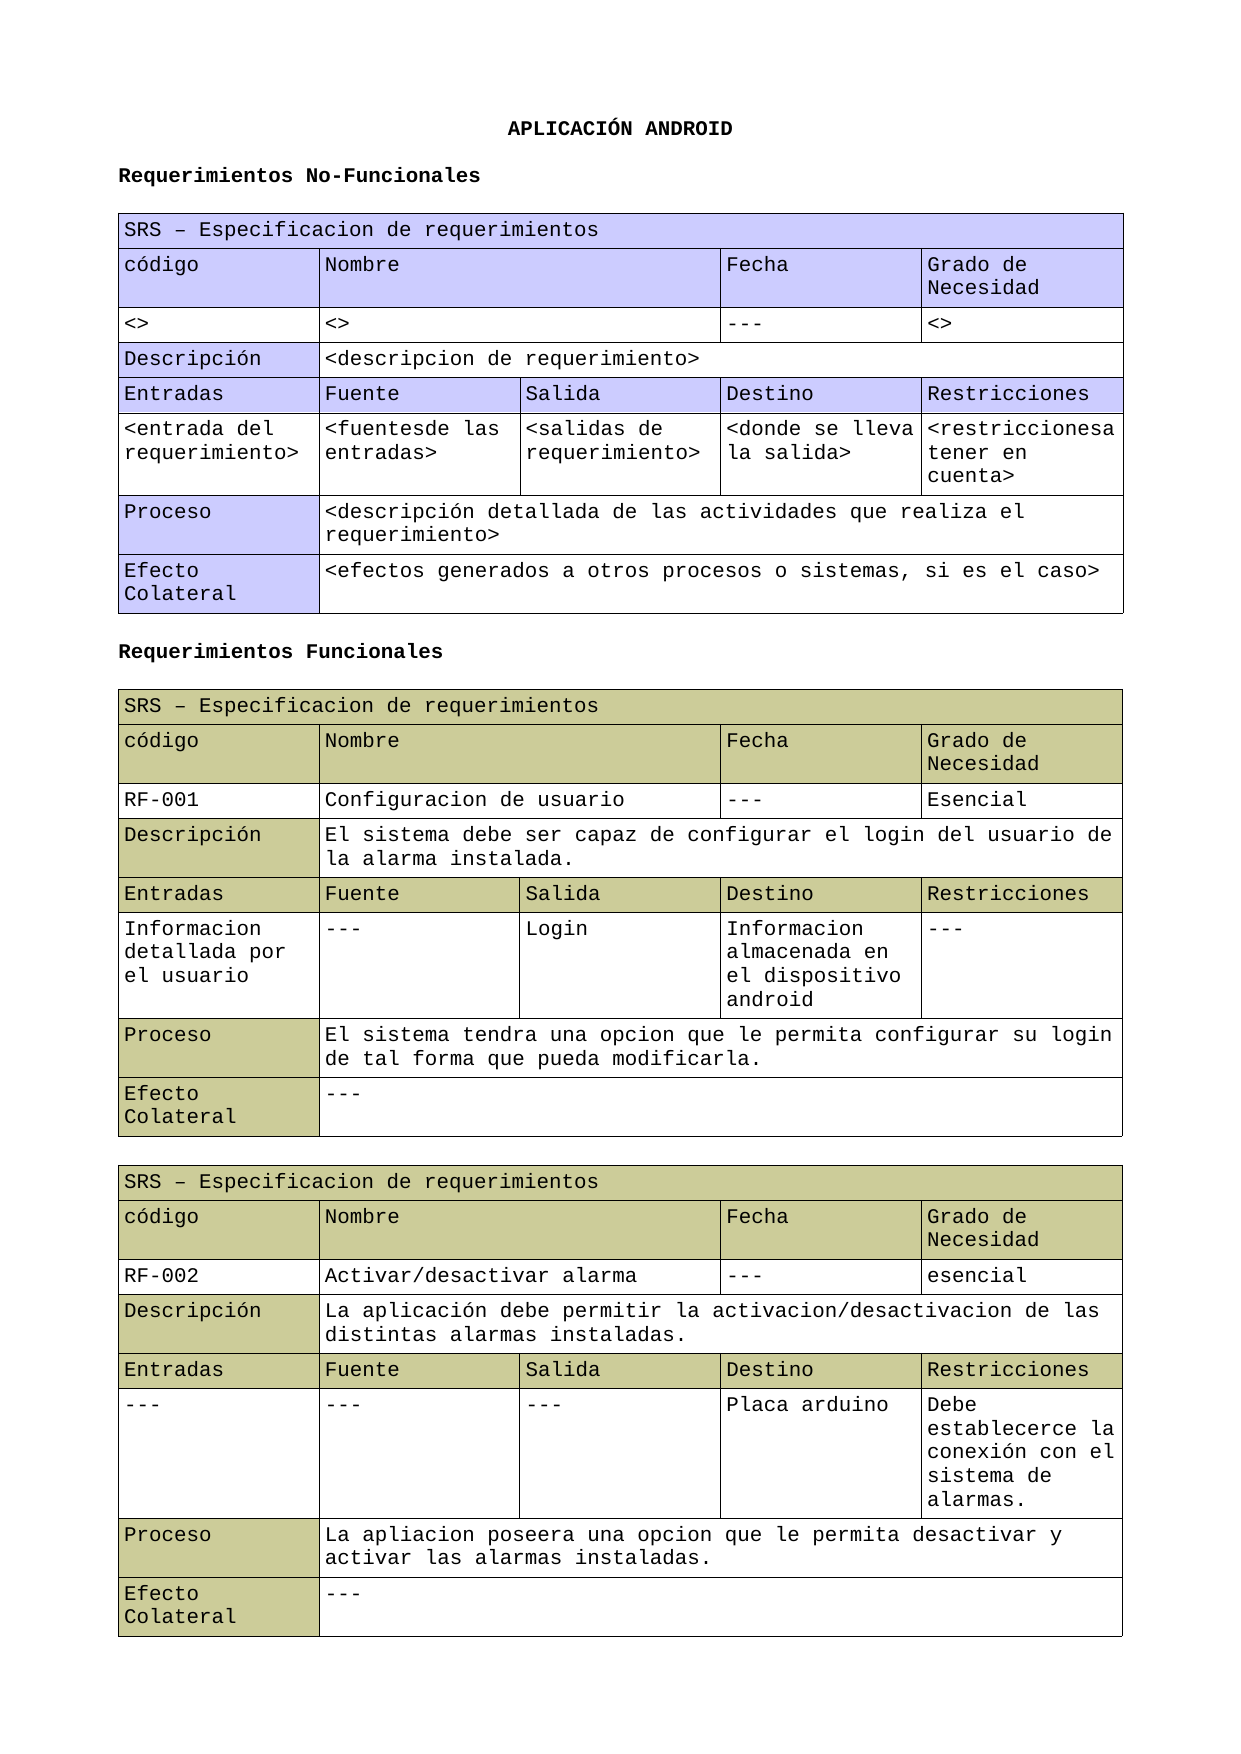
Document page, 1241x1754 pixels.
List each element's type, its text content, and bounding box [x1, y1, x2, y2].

table_cell código [119, 249, 319, 307]
table_cell --- [721, 1260, 921, 1294]
table_cell Configuracion de usuario [320, 784, 720, 818]
table_cell Descripción [119, 819, 319, 877]
table_cell Esencial [922, 784, 1122, 818]
table_header SRS – Especificacion de requerimientos [119, 1166, 1122, 1200]
table_cell Activar/desactivar alarma [320, 1260, 720, 1294]
table_cell Nombre [320, 725, 720, 783]
table_cell Salida [520, 878, 720, 912]
text APLICACIÓN ANDROID [118, 118, 1122, 142]
table_cell Descripción [119, 1295, 319, 1353]
table_cell RF-002 [119, 1260, 319, 1294]
table_cell Restricciones [922, 878, 1122, 912]
table_cell Login [520, 913, 720, 1018]
table_cell Grado de Necesidad [922, 725, 1122, 783]
text Requerimientos No-Funcionales [118, 165, 1122, 189]
table_cell Grado de Necesidad [922, 1201, 1122, 1259]
table_cell Proceso [119, 1019, 319, 1077]
table_cell Fuente [320, 1354, 519, 1388]
table_cell <descripcion de requerimiento> [320, 343, 1123, 377]
table_cell <efectos generados a otros procesos o sistemas, si es el caso> [320, 555, 1123, 613]
table_cell --- [922, 913, 1122, 1018]
table_cell --- [119, 1389, 319, 1518]
table_cell Fecha [721, 1201, 921, 1259]
table_cell <> [119, 308, 319, 342]
table_cell --- [320, 1078, 1122, 1136]
table_header SRS – Especificacion de requerimientos [119, 214, 1123, 248]
table_cell Restricciones [922, 1354, 1122, 1388]
table_cell La apliacion poseera una opcion que le permita desactivar y activar las alarmas instaladas. [320, 1519, 1122, 1577]
table_cell Fecha [721, 249, 921, 307]
table_cell Restricciones [922, 378, 1123, 412]
table_cell Informacion detallada por el usuario [119, 913, 319, 1018]
table_cell <restriccionesa tener en cuenta> [922, 414, 1123, 495]
table_cell El sistema debe ser capaz de configurar el login del usuario de la alarma instalada. [320, 819, 1122, 877]
table_cell Destino [721, 878, 921, 912]
table_cell Nombre [320, 1201, 720, 1259]
table_cell Salida [521, 378, 720, 412]
table_cell <salidas de requerimiento> [521, 414, 720, 495]
table_cell <fuentesde las entradas> [320, 414, 520, 495]
text Requerimientos Funcionales [118, 641, 1122, 665]
table_header SRS – Especificacion de requerimientos [119, 690, 1122, 724]
table_cell Fuente [320, 378, 520, 412]
table_cell El sistema tendra una opcion que le permita configurar su login de tal forma que pueda modificarla. [320, 1019, 1122, 1077]
table_cell código [119, 725, 319, 783]
table_cell Debe establecerce la conexión con el sistema de alarmas. [922, 1389, 1122, 1518]
table_cell --- [320, 1578, 1122, 1636]
table_cell --- [721, 784, 921, 818]
table_cell Entradas [119, 1354, 319, 1388]
table_cell --- [320, 1389, 519, 1518]
table_cell Efecto Colateral [119, 555, 319, 613]
table_cell <entrada del requerimiento> [119, 414, 319, 495]
table_cell Fecha [721, 725, 921, 783]
table_cell Destino [721, 378, 921, 412]
table_cell Entradas [119, 878, 319, 912]
table_cell <> [922, 308, 1123, 342]
table_cell Salida [520, 1354, 720, 1388]
table_cell Grado de Necesidad [922, 249, 1123, 307]
table_cell --- [520, 1389, 720, 1518]
table_cell Nombre [320, 249, 720, 307]
table_cell Proceso [119, 1519, 319, 1577]
table_cell <descripción detallada de las actividades que realiza el requerimiento> [320, 496, 1123, 554]
table_cell Fuente [320, 878, 519, 912]
table_cell --- [721, 308, 921, 342]
table_cell esencial [922, 1260, 1122, 1294]
table_cell --- [320, 913, 519, 1018]
table_cell <> [320, 308, 720, 342]
table_cell Entradas [119, 378, 319, 412]
table_cell Descripción [119, 343, 319, 377]
table_cell Efecto Colateral [119, 1578, 319, 1636]
table_cell Informacion almacenada en el dispositivo android [721, 913, 921, 1018]
table_cell Proceso [119, 496, 319, 554]
table_cell Placa arduino [721, 1389, 921, 1518]
table_cell RF-001 [119, 784, 319, 818]
table_cell La aplicación debe permitir la activacion/desactivacion de las distintas alarmas instaladas. [320, 1295, 1122, 1353]
table_cell Efecto Colateral [119, 1078, 319, 1136]
table_cell <donde se lleva la salida> [721, 414, 921, 495]
table_cell código [119, 1201, 319, 1259]
table_cell Destino [721, 1354, 921, 1388]
